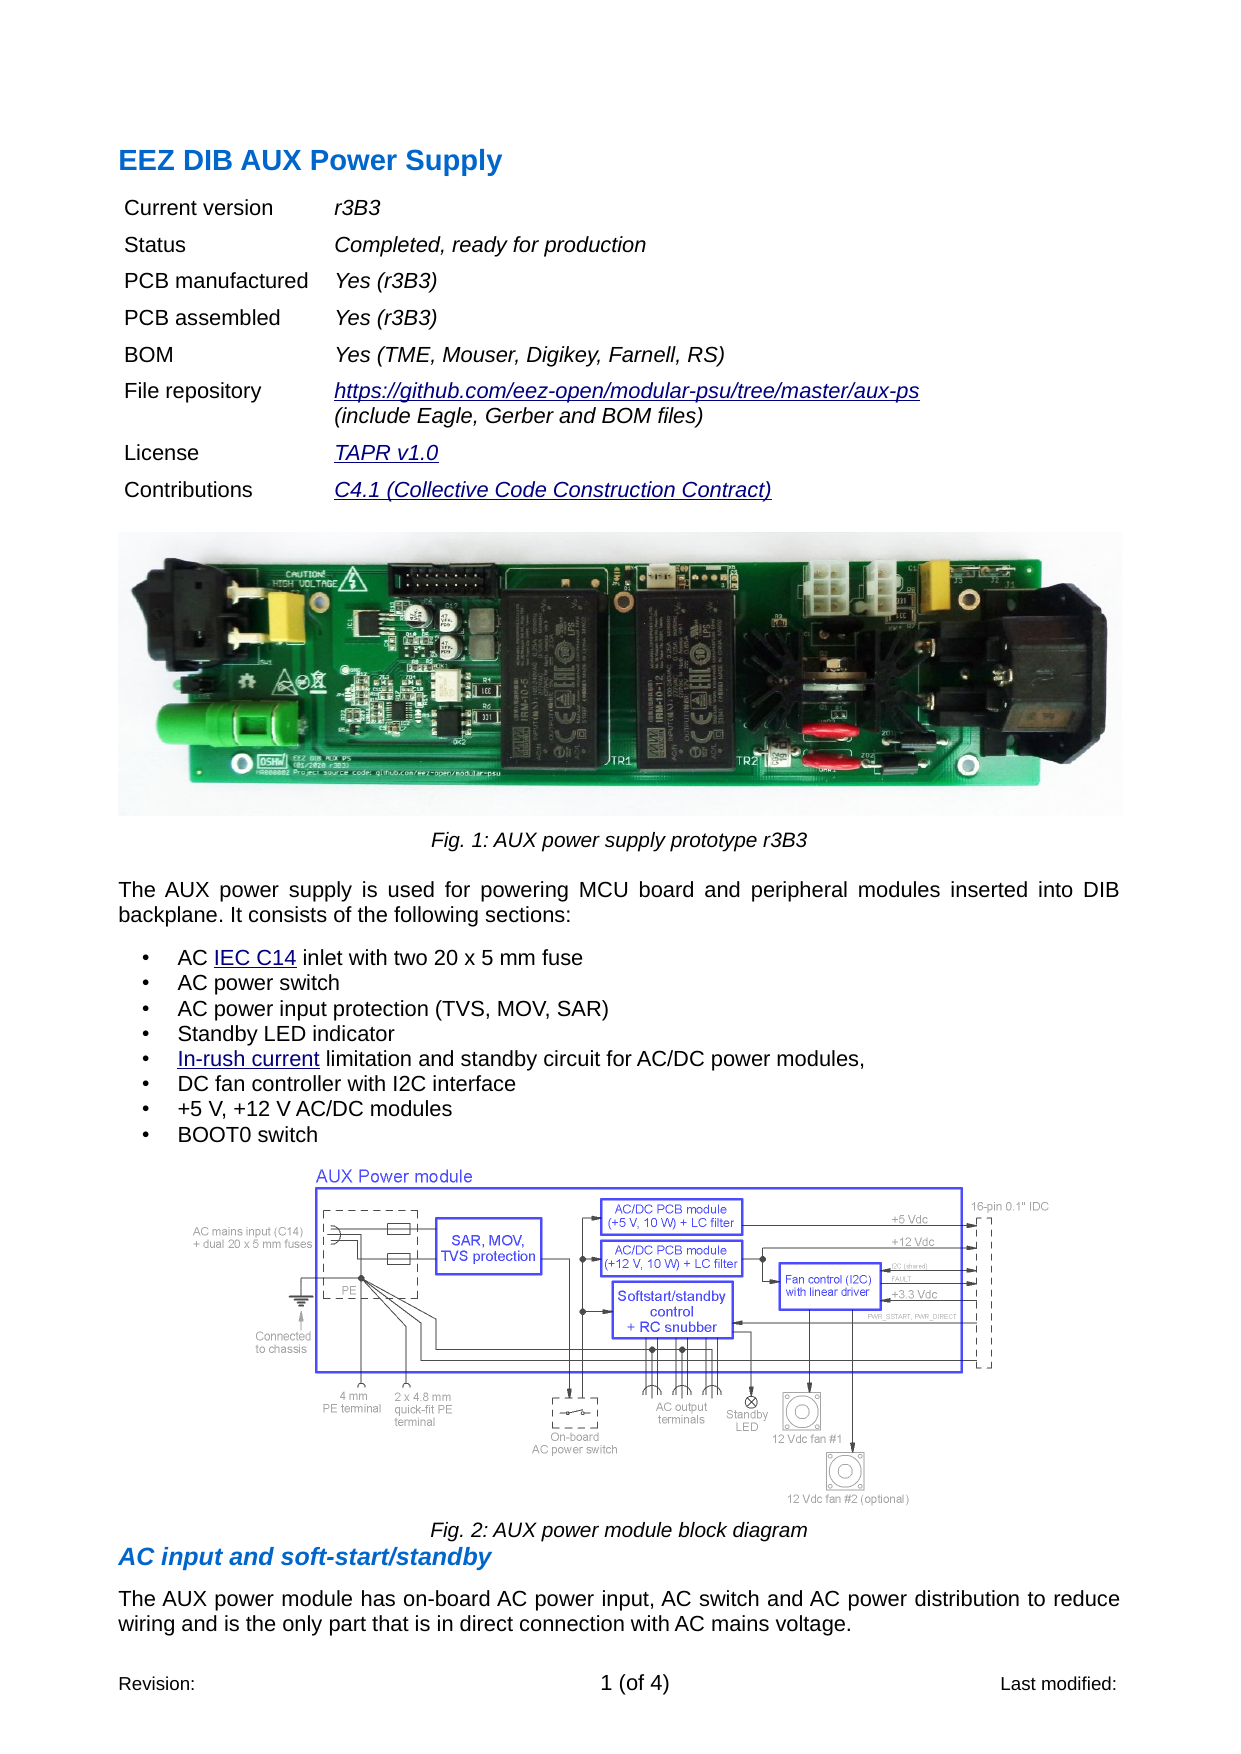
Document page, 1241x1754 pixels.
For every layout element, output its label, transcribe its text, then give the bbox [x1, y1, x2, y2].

table_cell File repository [118, 373, 328, 434]
table_cell Yes (TME, Mouser, Digikey, Farnell, RS) [328, 336, 1122, 372]
subtitle [1056, 1164, 1122, 1177]
list +5 V, +12 V AC/DC modules [142, 1096, 1110, 1122]
list BOOT0 switch [142, 1122, 1110, 1147]
subtitle EEZ DIB AUX Power Supply [118, 143, 1122, 177]
list Fig. 2: AUX power module block diagram [118, 1177, 1122, 1542]
picture [118, 532, 1123, 816]
text The AUX power supply is used for powering MCU board and peripheral modules inserted into DIB backplane. It consists of the following sections: [118, 877, 1122, 927]
picture [184, 1164, 1056, 1507]
table_cell Contributions [118, 471, 328, 508]
table_cell Completed, ready for production [328, 226, 1122, 262]
list In-rush current limitation and standby circuit for AC/DC power modules, [142, 1046, 1110, 1071]
subtitle AC input and soft-start/standby [118, 1542, 1122, 1571]
table_cell PCB manufactured [118, 263, 328, 299]
list Standby LED indicator [142, 1021, 1110, 1046]
table_cell Yes (r3B3) [328, 263, 1122, 299]
table_header Current version [118, 189, 328, 226]
subtitle [118, 1164, 184, 1177]
table_cell License [118, 434, 328, 471]
table_cell Status [118, 226, 328, 262]
text Fig. 1: AUX power supply prototype r3B3 [118, 816, 1122, 852]
list AC power input protection (TVS, MOV, SAR) [142, 996, 1110, 1021]
table_cell C4.1 (Collective Code Construction Contract) [328, 471, 1122, 508]
table_cell Yes (r3B3) [328, 299, 1122, 336]
table_cell PCB assembled [118, 299, 328, 336]
table_cell BOM [118, 336, 328, 372]
list AC IEC C14 inlet with two 20 x 5 mm fuse [142, 945, 1110, 970]
table_header r3B3 [328, 189, 1122, 226]
list AC power switch [142, 970, 1110, 996]
list DC fan controller with I2C interface [142, 1071, 1110, 1096]
table_cell https://github.com/eez-open/modular-psu/tree/master/aux-ps (include Eagle, Gerber and BOM files) [328, 373, 1122, 434]
table_cell TAPR v1.0 [328, 434, 1122, 471]
text The AUX power module has on-board AC power input, AC switch and AC power distribution to reduce wiring and is the only part that is in direct connection with AC mains voltage. [118, 1586, 1122, 1636]
